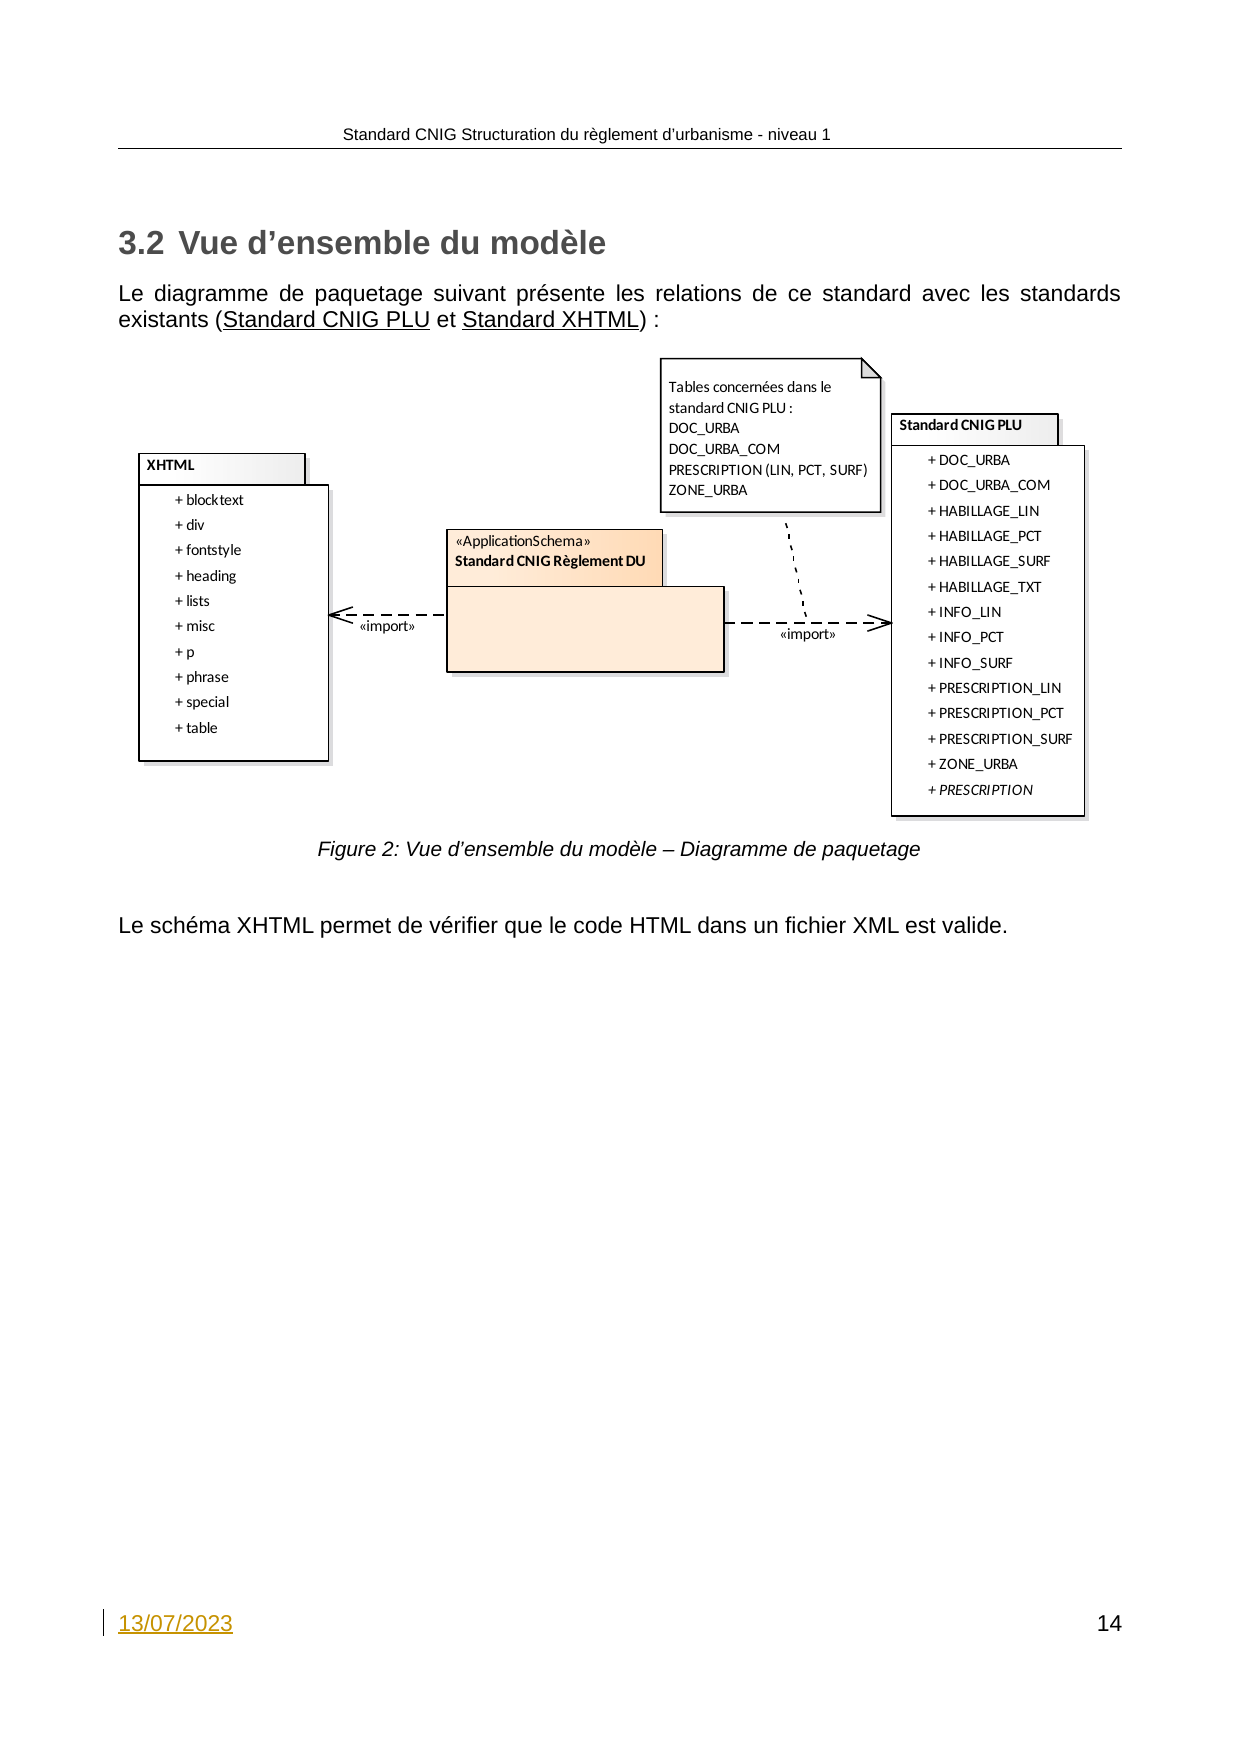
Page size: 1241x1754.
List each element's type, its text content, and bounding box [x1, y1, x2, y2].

subtitle Vue d’ensemble du modèle [118, 223, 1122, 262]
text Le diagramme de paquetage suivant présente les relations de ce standard avec les standards existants (Standard CNIG PLU et Standard XHTML) : [118, 280, 1122, 333]
text Le schéma XHTML permet de vérifier que le code HTML dans un fichier XML est valide. [118, 912, 1122, 938]
text Figure 2: Vue d’ensemble du modèle – Diagramme de paquetage [118, 837, 1122, 861]
